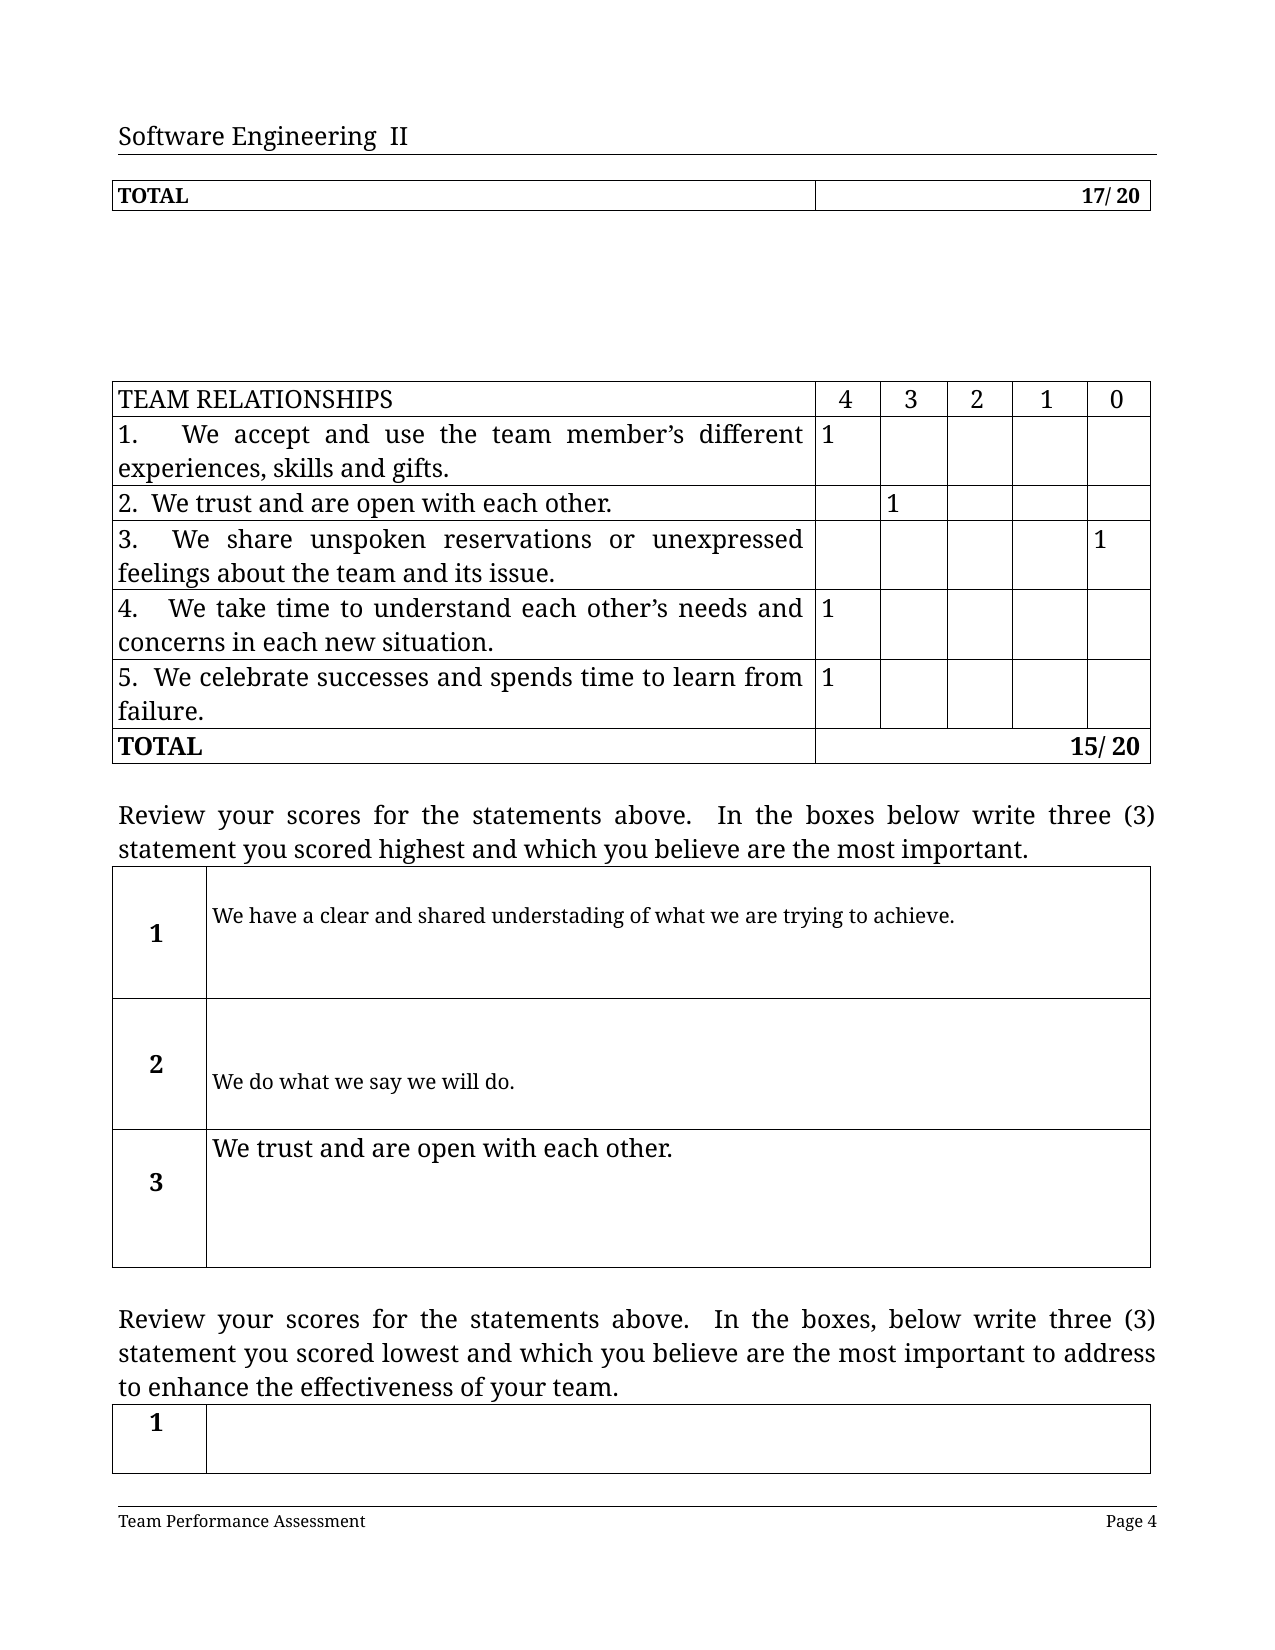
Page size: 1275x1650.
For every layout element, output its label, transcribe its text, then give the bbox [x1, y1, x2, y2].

table_cell 1 [1088, 521, 1150, 589]
table_header 4 [816, 382, 880, 416]
table_header 1 [113, 1405, 206, 1473]
table_cell 2 [113, 999, 206, 1129]
table_cell 5. We celebrate successes and spends time to learn from failure. [113, 660, 815, 728]
text Review your scores for the statements above. In the boxes, below write three (3) statement you scored lowest and which you believe are the most important to address to enhance the effectiveness of your team. [118, 1302, 1157, 1404]
table_cell [1013, 660, 1087, 728]
table_cell [948, 660, 1012, 728]
table_cell 1 [816, 590, 880, 658]
table_cell [948, 590, 1012, 658]
table_cell 3. We share unspoken reservations or unexpressed feelings about the team and its issue. [113, 521, 815, 589]
table_cell [1013, 486, 1087, 520]
table_header 1 [113, 867, 206, 998]
table_header TEAM RELATIONSHIPS [113, 382, 815, 416]
table_cell TOTAL [113, 729, 815, 763]
table_cell We do what we say we will do. [207, 999, 1150, 1129]
table_cell 1 [816, 660, 880, 728]
table_header 1 [1013, 382, 1087, 416]
table_cell [881, 417, 947, 485]
table_cell [816, 486, 880, 520]
table_cell [881, 521, 947, 589]
table_cell 15/ 20 [816, 729, 1150, 763]
table_header 0 [1088, 382, 1150, 416]
table_cell TOTAL [113, 181, 815, 209]
table_cell [948, 521, 1012, 589]
table_cell [881, 590, 947, 658]
table_cell 2. We trust and are open with each other. [113, 486, 815, 520]
table_cell 1 [816, 417, 880, 485]
table_header [207, 1405, 1150, 1473]
table_header 3 [881, 382, 947, 416]
table_cell [1013, 590, 1087, 658]
table_cell 1 [881, 486, 947, 520]
table_cell [948, 417, 1012, 485]
table_cell [816, 521, 880, 589]
table_cell We trust and are open with each other. [207, 1130, 1150, 1267]
table_cell [1088, 486, 1150, 520]
table_header We have a clear and shared understading of what we are trying to achieve. [207, 867, 1150, 998]
table_cell [1013, 417, 1087, 485]
text Review your scores for the statements above. In the boxes below write three (3) statement you scored highest and which you believe are the most important. [118, 798, 1157, 866]
table_cell [1013, 521, 1087, 589]
table_cell 4. We take time to understand each other’s needs and concerns in each new situation. [113, 590, 815, 658]
table_cell [1088, 590, 1150, 658]
table_header 2 [948, 382, 1012, 416]
table_cell [881, 660, 947, 728]
table_cell 1. We accept and use the team member’s different experiences, skills and gifts. [113, 417, 815, 485]
table_cell 17/ 20 [816, 181, 1150, 209]
table_cell 3 [113, 1130, 206, 1267]
table_cell [1088, 660, 1150, 728]
table_cell [1088, 417, 1150, 485]
table_cell [948, 486, 1012, 520]
